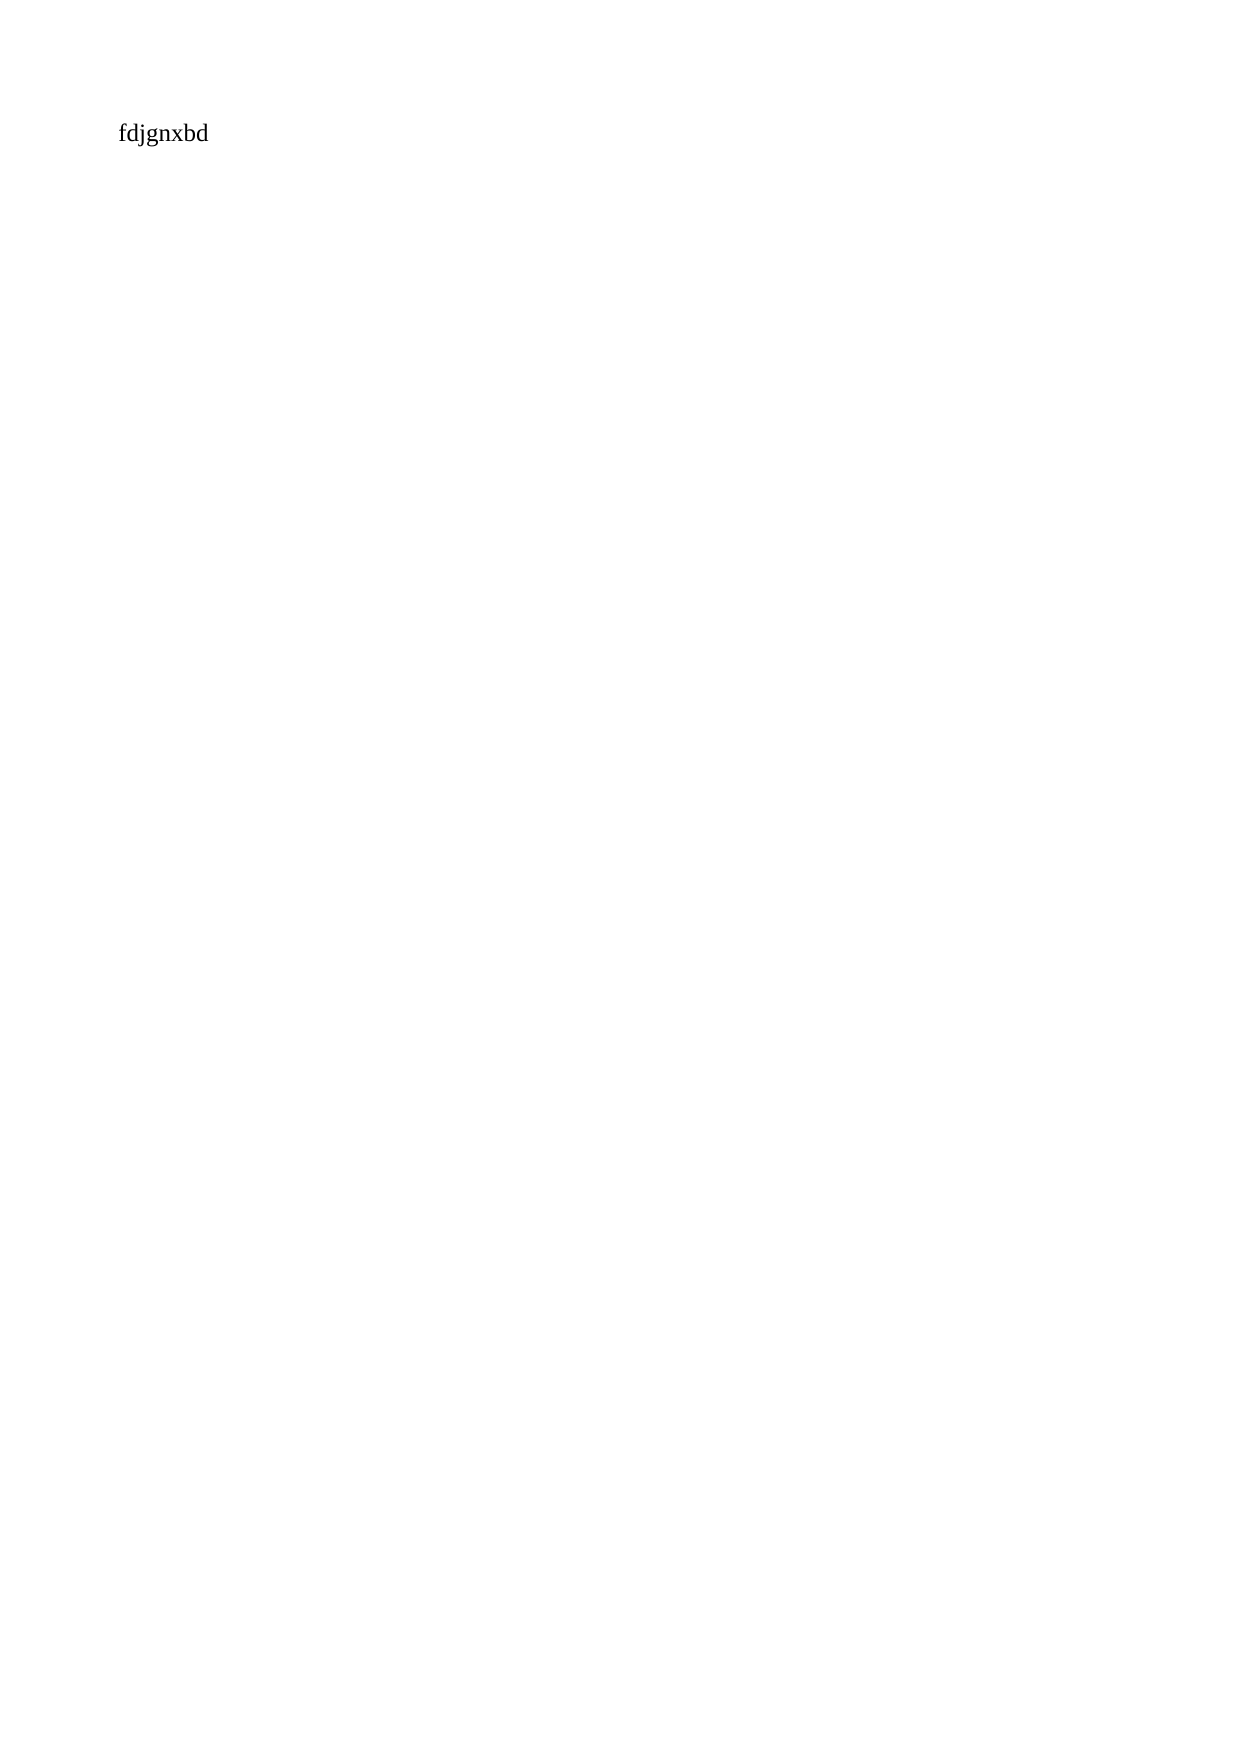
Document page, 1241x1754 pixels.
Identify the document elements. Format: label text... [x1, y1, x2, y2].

text fdjgnxbd [118, 118, 1122, 147]
